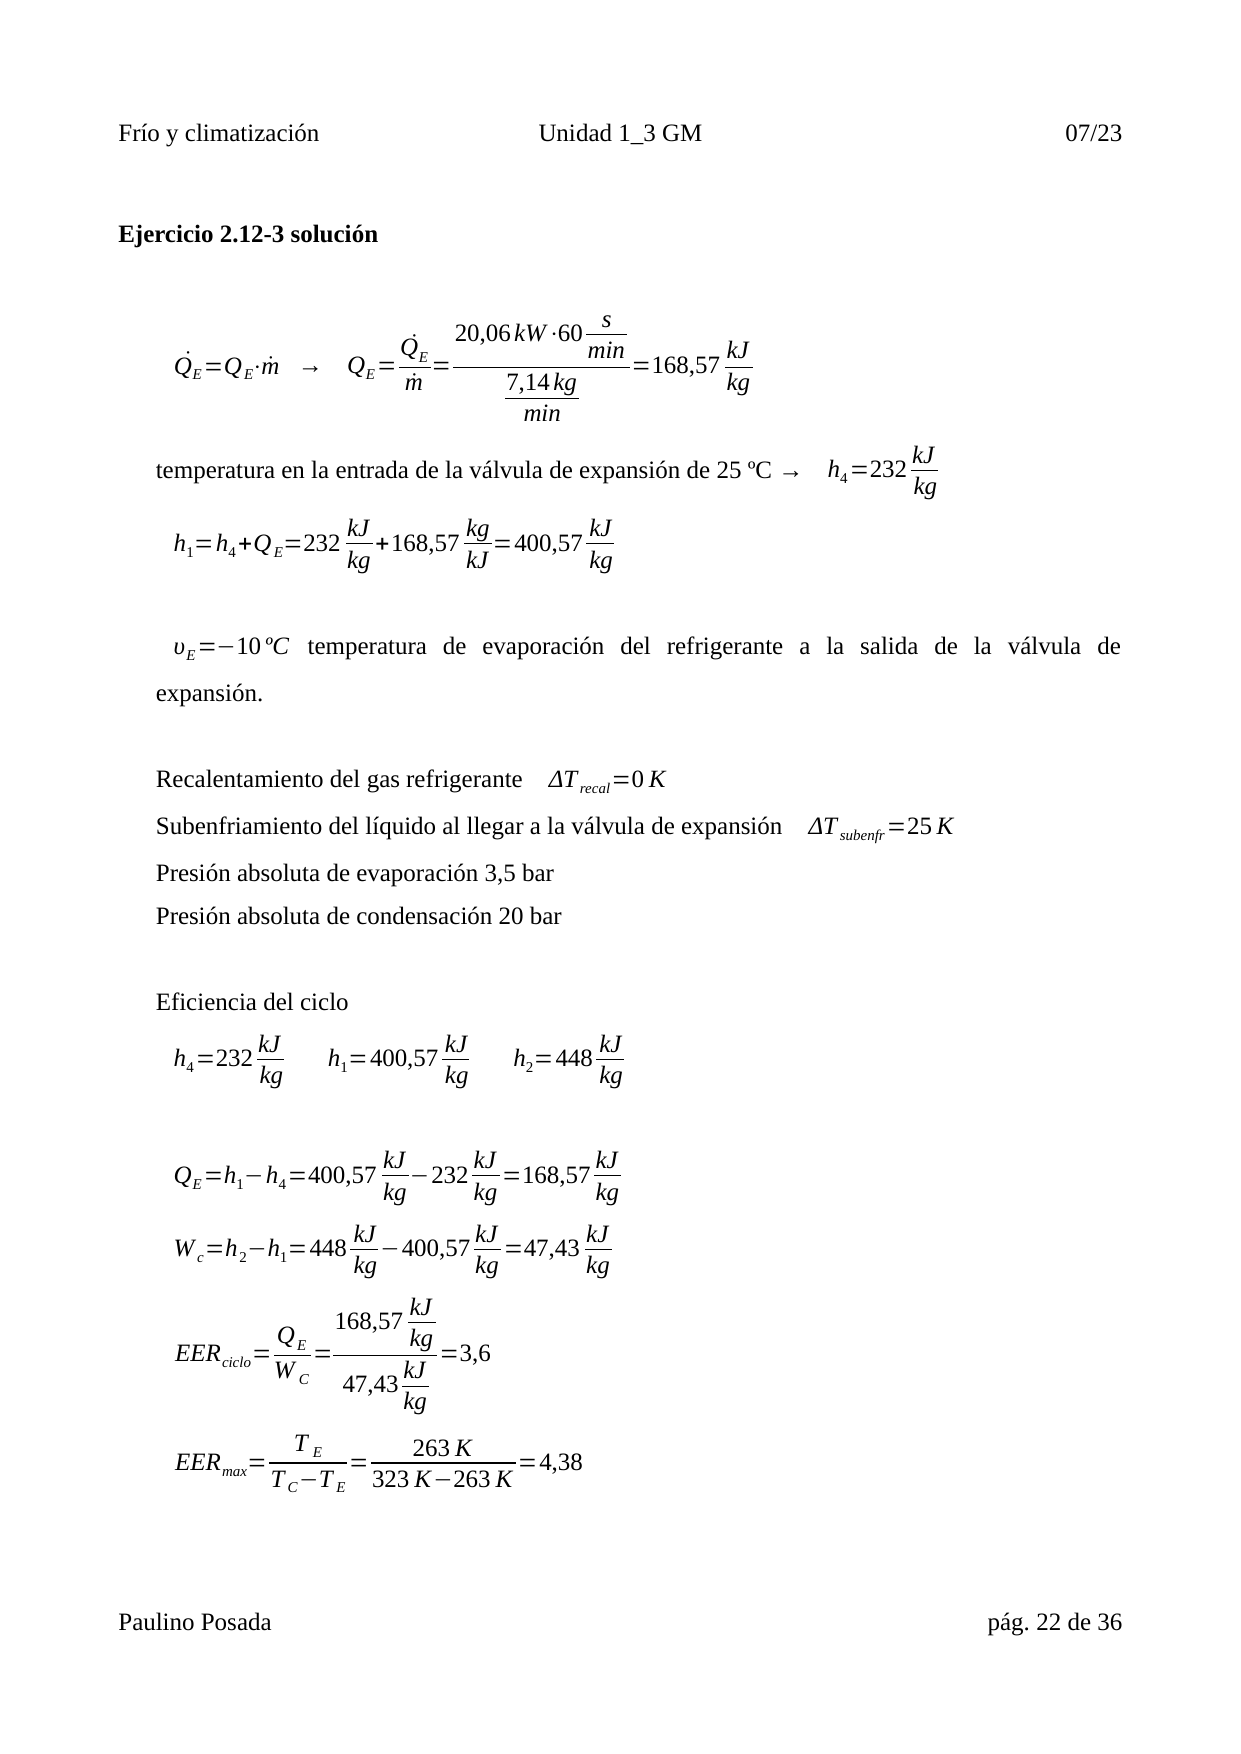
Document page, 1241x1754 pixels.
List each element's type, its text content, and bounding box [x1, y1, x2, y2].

text Ejercicio 2.12-3 solución [118, 219, 1122, 248]
text Presión absoluta de evaporación 3,5 bar [156, 858, 1122, 887]
text Recalentamiento del gas refrigerante [156, 764, 1122, 797]
text Presión absoluta de condensación 20 bar [156, 901, 1122, 930]
text Subenfriamiento del líquido al llegar a la válvula de expansión [156, 811, 1122, 844]
text Eficiencia del ciclo [156, 987, 1122, 1016]
text temperatura de evaporación del refrigerante a la salida de la válvula de expansión. [156, 631, 1122, 707]
text temperatura en la entrada de la válvula de expansión de 25 ºC → [156, 442, 1122, 501]
text → [156, 306, 1122, 427]
